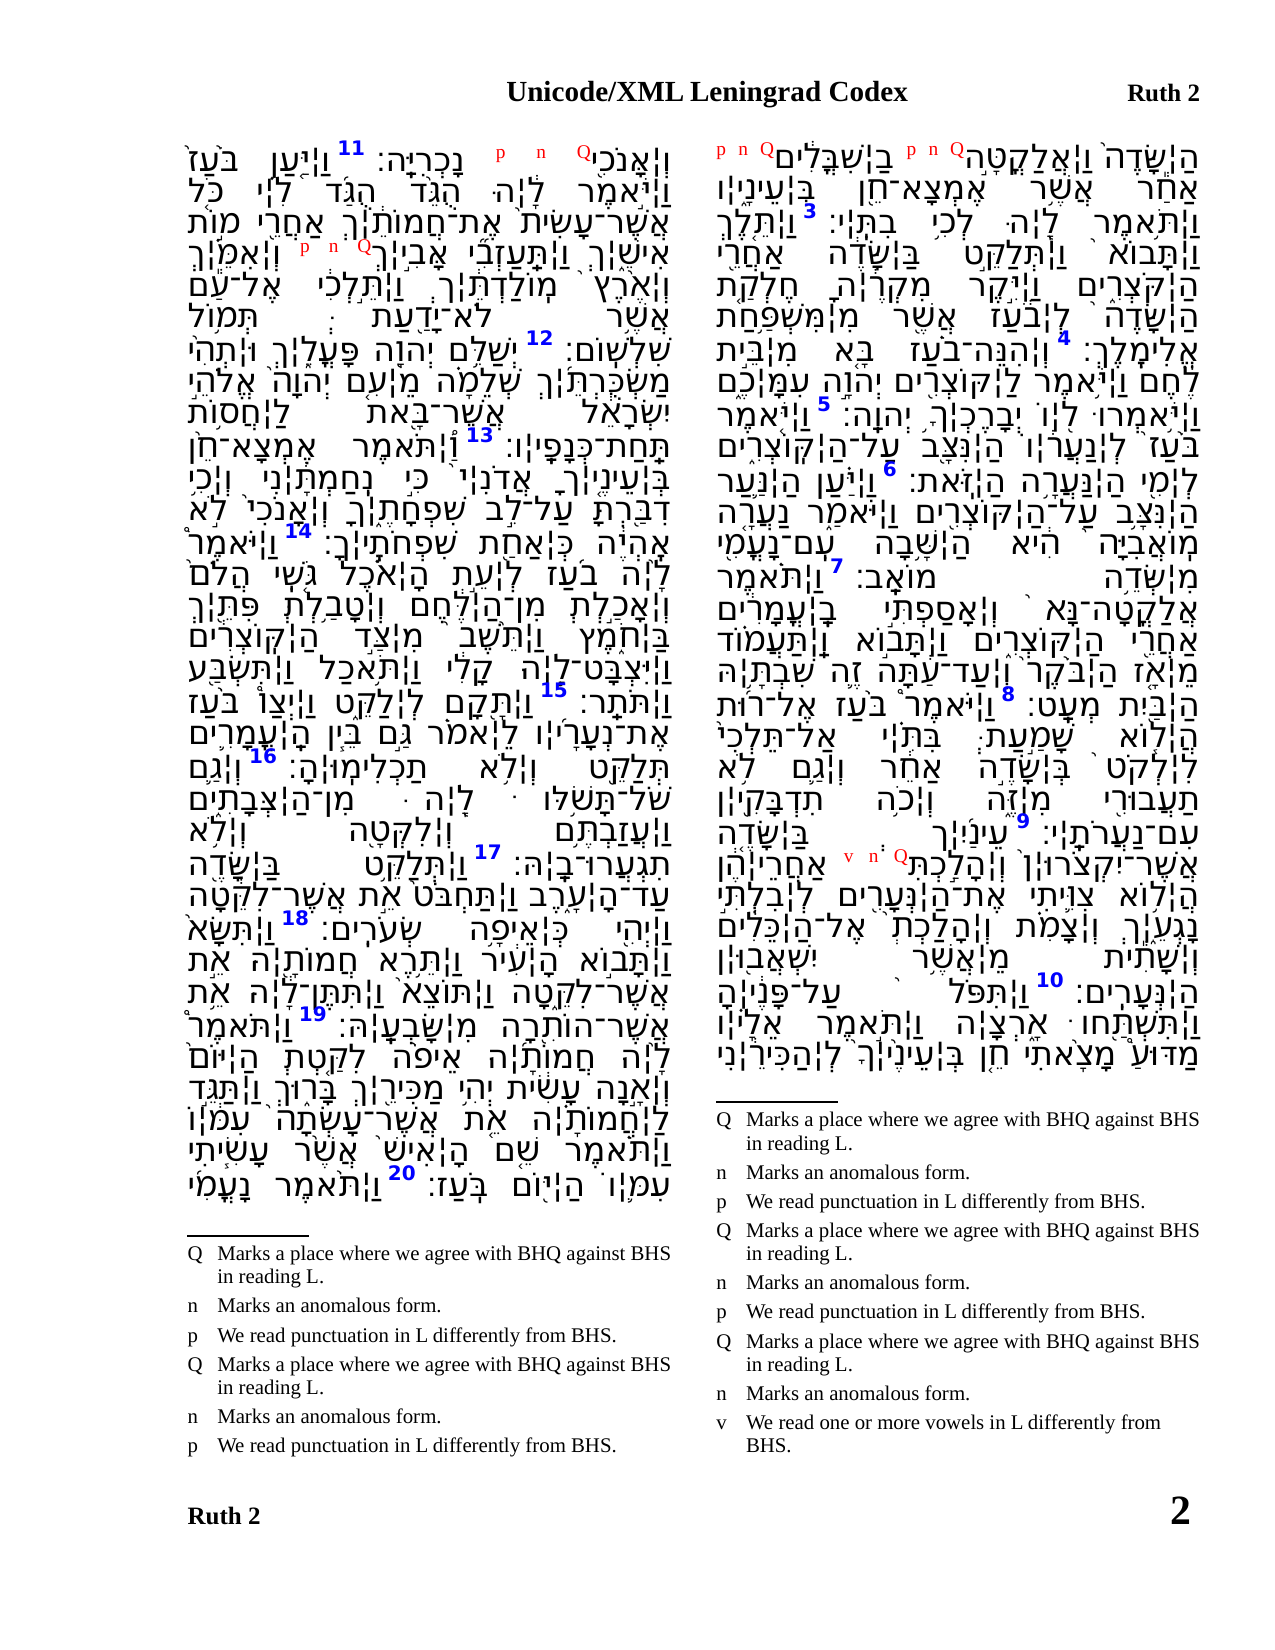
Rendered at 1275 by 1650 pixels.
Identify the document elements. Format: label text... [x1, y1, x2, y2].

text Marks a place where we agree with BHQ against BHS in reading L. [716, 1329, 1200, 1376]
text We read punctuation in L differently from BHS. [187, 1323, 671, 1347]
text Marks a place where we agree with BHQ against BHS in reading L. [187, 1242, 671, 1288]
text Marks an anomalous form. [187, 1294, 671, 1317]
text Marks an anomalous form. [716, 1161, 1200, 1184]
text Marks a place where we agree with BHQ against BHS in reading L. [187, 1353, 671, 1399]
text We read punctuation in L differently from BHS. [716, 1190, 1200, 1213]
text Marks an anomalous form. [716, 1271, 1200, 1294]
text We read punctuation in L differently from BHS. [187, 1434, 671, 1457]
text Marks an anomalous form. [716, 1382, 1200, 1405]
text 2 וּֽ¦לְ¦נָעֳמִ֞י מידע מוֹדַ֣ע לְ¦אִישָׁ֗¦הּ אִ֚ישׁ גִּבּ֣וֹר חַ֔יִל מִ¦מִּשְׁפַּ֖חַת אֱלִימֶ֑לֶךְ וּ¦שְׁמ֖¦וֹ בֹּֽעַז׃ 2 וַ¦תֹּאמֶר֩ ר֨וּת הַ¦מּוֹאֲבִיָּ֜ה אֶֽל־נָעֳמִ֗י אֵֽלְכָה־נָּ֤א הַ¦שָּׂדֶה֙ וַ¦אֲלַקֳטָּ֣ה בַ¦שִׁבֳּלִ֔ים אַחַ֕ר אֲשֶׁ֥ר אֶמְצָא־חֵ֖ן בְּ¦עֵינָ֑י¦ו וַ¦תֹּ֥אמֶר לָ֖¦הּ לְכִ֥י בִתִּֽ¦י׃ 3 וַ¦תֵּ֤לֶךְ וַ¦תָּבוֹא֙ וַ¦תְּלַקֵּ֣ט בַּ¦שָּׂדֶ֔ה אַחֲרֵ֖י הַ¦קֹּצְרִ֑ים וַ¦יִּ֣קֶר מִקְרֶ֔¦הָ חֶלְקַ֤ת הַ¦שָּׂדֶה֙ לְ¦בֹ֔עַז אֲשֶׁ֖ר מִ¦מִּשְׁפַּ֥חַת אֱלִימֶֽלֶךְ׃ 4 וְ¦הִנֵּה־בֹ֗עַז בָּ֚א מִ¦בֵּ֣ית לֶ֔חֶם וַ¦יֹּ֥אמֶר לַ¦קּוֹצְרִ֖ים יְהוָ֣ה עִמָּ¦כֶ֑ם וַ¦יֹּ֥אמְרוּ ל֖¦וֹ יְבָרֶכְ¦ךָ֥ יְהוָֽה׃ 5 וַ¦יֹּ֤אמֶר בֹּ֙עַז֙ לְ¦נַעֲר֔¦וֹ הַ¦נִּצָּ֖ב עַל־הַ¦קּֽוֹצְרִ֑ים לְ¦מִ֖י הַ¦נַּעֲרָ֥ה הַ¦זֹּֽאת׃ 6 וַ¦יַּ֗עַן הַ¦נַּ֛עַר הַ¦נִּצָּ֥ב עַל־הַ¦קּוֹצְרִ֖ים וַ¦יֹּאמַ֑ר נַעֲרָ֤ה מֽוֹאֲבִיָּה֙ הִ֔יא הַ¦שָּׁ֥בָה עִֽם־נָעֳמִ֖י מִ¦שְּׂדֵ֥ה מוֹאָֽב׃ 7 וַ¦תֹּ֗אמֶר אֲלַקֳטָה־נָּא֙ וְ¦אָסַפְתִּ֣י בָֽ¦עֳמָרִ֔ים אַחֲרֵ֖י הַ¦קּוֹצְרִ֑ים וַ¦תָּב֣וֹא וַֽ¦תַּעֲמ֗וֹד מֵ¦אָ֤ז הַ¦בֹּ֙קֶר֙ וְ¦עַד־עַ֔תָּה זֶ֛ה שִׁבְתָּ֥¦הּ הַ¦בַּ֖יִת מְעָֽט׃ 8 וַ¦יֹּאמֶר֩ בֹּ֨עַז אֶל־ר֜וּת הֲ¦ל֧וֹא שָׁמַ֣עַתְּ בִּתִּ֗¦י אַל־תֵּלְכִי֙ לִ¦לְקֹט֙ בְּ¦שָׂדֶ֣ה אַחֵ֔ר וְ¦גַ֛ם לֹ֥א תַעֲבוּרִ֖י מִ¦זֶּ֑ה וְ¦כֹ֥ה תִדְבָּקִ֖י¦ן עִם־נַעֲרֹתָֽ¦י׃ 9 עֵינַ֜יִ¦ךְ בַּ¦שָּׂדֶ֤ה אֲשֶׁר־יִקְצֹרוּ¦ן֙ וְ¦הָלַ֣כְתִּ אַחֲרֵי¦הֶ֔ן הֲ¦ל֥וֹא צִוִּ֛יתִי אֶת־הַ¦נְּעָרִ֖ים לְ¦בִלְתִּ֣י נָגְעֵ֑¦ךְ וְ¦צָמִ֗ת וְ¦הָלַכְתְּ֙ אֶל־הַ¦כֵּלִ֔ים וְ¦שָׁתִ֕ית מֵ¦אֲשֶׁ֥ר יִשְׁאֲב֖וּ¦ן הַ¦נְּעָרִֽים׃ 10 וַ¦תִּפֹּל֙ עַל־פָּנֶ֔י¦הָ וַ¦תִּשְׁתַּ֖חוּ אָ֑רְצָ¦ה וַ¦תֹּ֣אמֶר אֵלָ֗י¦ו מַדּוּעַ֩ מָצָ֨אתִי חֵ֤ן בְּ¦עֵינֶ֙י¦ךָ֙ לְ¦הַכִּירֵ֔¦נִי וְ¦אָּנֹכִ֖י נָכְרִיָּֽה׃ 11 וַ¦יַּ֤עַן בֹּ֙עַז֙ וַ¦יֹּ֣אמֶר לָ֔¦הּ הֻגֵּ֨ד הֻגַּ֜ד לִ֗¦י כֹּ֤ל אֲשֶׁר־עָשִׂית֙ אֶת־חֲמוֹתֵ֔¦ךְ אַחֲרֵ֖י מ֣וֹת אִישֵׁ֑¦ךְ וַ¦תַּֽעַזְבִ֞י אָּבִ֣י¦ךְ וְ¦אִמֵּ֗¦ךְ וְ¦אֶ֙רֶץ֙ מֽוֹלַדְתֵּ֔¦ךְ וַ¦תֵּ֣לְכִ֔י אֶל־עַ֕ם אֲשֶׁ֥ר לֹא־יָדַ֖עַתְּ תְּמ֥וֹל שִׁלְשֽׁוֹם׃ 12 יְשַׁלֵּ֥ם יְהוָ֖ה פָּעֳלֵ֑¦ךְ וּ¦תְהִ֨י מַשְׂכֻּרְתֵּ֜¦ךְ שְׁלֵמָ֗ה מֵ¦עִ֤ם יְהוָה֙ אֱלֹהֵ֣י יִשְׂרָאֵ֔ל אֲשֶׁר־בָּ֖את לַ¦חֲס֥וֹת תַּֽחַת־כְּנָפָֽי¦ו׃ 13 וַ֠¦תֹּאמֶר אֶמְצָא־חֵ֨ן בְּ¦עֵינֶ֤י¦ךָ אֲדֹנִ¦י֙ כִּ֣י נִֽחַמְתָּ֔¦נִי וְ¦כִ֥י דִבַּ֖רְתָּ עַל־לֵ֣ב שִׁפְחָתֶ֑¦ךָ וְ¦אָנֹכִי֙ לֹ֣א אֶֽהְיֶ֔ה כְּ¦אַחַ֖ת שִׁפְחֹתֶֽי¦ךָ׃ 14 וַ¦יֹּאמֶר֩ לָ֨¦ה בֹ֜עַז לְ¦עֵ֣ת הָ¦אֹ֗כֶל גֹּ֤שִֽׁי הֲלֹם֙ וְ¦אָכַ֣לְתְּ מִן־הַ¦לֶּ֔חֶם וְ¦טָבַ֥לְתְּ פִּתֵּ֖¦ךְ בַּ¦חֹ֑מֶץ וַ¦תֵּ֙שֶׁב֙ מִ¦צַּ֣ד הַ¦קּֽוֹצְרִ֔ים וַ¦יִּצְבָּט־לָ֣¦הּ קָלִ֔י וַ¦תֹּ֥אכַל וַ¦תִּשְׂבַּ֖ע וַ¦תֹּתַֽר׃ 15 וַ¦תָּ֖קָם לְ¦לַקֵּ֑ט וַ¦יְצַו֩ בֹּ֨עַז אֶת־נְעָרָ֜י¦ו לֵ¦אמֹ֗ר גַּ֣ם בֵּ֧ין הָֽ¦עֳמָרִ֛ים תְּלַקֵּ֖ט וְ¦לֹ֥א תַכְלִימֽוּ¦הָ׃ 16 וְ¦גַ֛ם שֹׁל־תָּשֹׁ֥לּוּ לָ֖¦הּ מִן־הַ¦צְּבָתִ֑ים וַ¦עֲזַבְתֶּ֥ם וְ¦לִקְּטָ֖ה וְ¦לֹ֥א תִגְעֲרוּ־בָֽ¦הּ׃ 17 וַ¦תְּלַקֵּ֥ט בַּ¦שָּׂדֶ֖ה עַד־הָ¦עָ֑רֶב וַ¦תַּחְבֹּט֙ אֵ֣ת אֲשֶׁר־לִקֵּ֔טָה וַ¦יְהִ֖י כְּ¦אֵיפָ֥ה שְׂעֹרִֽים׃ 18 וַ¦תִּשָּׂא֙ וַ¦תָּב֣וֹא הָ¦עִ֔יר וַ¦תֵּ֥רֶא חֲמוֹתָ֖¦הּ אֵ֣ת אֲשֶׁר־לִקֵּ֑טָה וַ¦תּוֹצֵא֙ וַ¦תִּתֶּן־לָ֔¦הּ אֵ֥ת אֲשֶׁר־הוֹתִ֖רָה מִ¦שָּׂבְעָֽ¦הּ׃ 19 וַ¦תֹּאמֶר֩ לָ֨¦הּ חֲמוֹתָ֜¦הּ אֵיפֹ֨ה לִקַּ֤טְתְּ הַ¦יּוֹם֙ וְ¦אָ֣נָה עָשִׂ֔ית יְהִ֥י מַכִּירֵ֖¦ךְ בָּר֑וּךְ וַ¦תַּגֵּ֣ד לַ¦חֲמוֹתָ֗¦הּ אֵ֤ת אֲשֶׁר־עָשְׂתָה֙ עִמּ֔¦וֹ וַ¦תֹּ֗אמֶר שֵׁ֤ם הָ¦אִישׁ֙ אֲשֶׁ֨ר עָשִׂ֧יתִי עִמּ֛¦וֹ הַ¦יּ֖וֹם בֹּֽעַז׃ 20 וַ¦תֹּ֨אמֶר נָעֳמִ֜י לְ¦כַלָּתָ֗¦הּ בָּר֥וּךְ הוּא֙ לַ¦יהוָ֔ה אֲשֶׁר֙ לֹא־עָזַ֣ב חַסְדּ֔¦וֹ אֶת־הַ¦חַיִּ֖ים וְ¦אֶת־הַ¦מֵּתִ֑ים וַ¦תֹּ֧אמֶר לָ֣¦הּ נָעֳמִ֗י קָר֥וֹב לָ֙¦נוּ֙ הָ¦אִ֔ישׁ מִֽ¦גֹּאֲלֵ֖¦נוּ הֽוּא׃ 21 וַ¦תֹּ֖אמֶר ר֣וּת הַ¦מּוֹאֲבִיָּ֑ה גַּ֣ם ׀ כִּי־אָמַ֣ר אֵלַ֗¦י עִם־הַ¦נְּעָרִ֤ים אֲשֶׁר־לִ¦י֙ תִּדְבָּקִ֔י¦ן עַ֣ד אִם־כִּלּ֔וּ אֵ֥ת כָּל־הַ¦קָּצִ֖יר אֲשֶׁר־לִֽ¦י׃ 22 וַ¦תֹּ֥אמֶר נָעֳמִ֖י אֶל־ר֣וּת כַּלָּתָ֑¦הּ ט֣וֹב בִּתִּ֗¦י כִּ֤י תֵֽצְאִי֙ עִם־נַ֣עֲרוֹתָ֔י¦ו וְ¦לֹ֥א יִפְגְּעוּ־בָ֖¦ךְ בְּ¦שָׂדֶ֥ה אַחֵֽר׃ 23 וַ¦תִּדְבַּ֞ק בְּ¦נַעֲר֥וֹת בֹּ֙עַז֙ לְ¦לַקֵּ֔ט עַד־כְּל֥וֹת קְצִֽיר־הַ¦שְּׂעֹרִ֖ים וּ¦קְצִ֣יר הַֽ¦חִטִּ֑ים וַ¦תֵּ֖שֶׁב אֶת־חֲמוֹתָֽ¦הּ׃ [716, 137, 1200, 1073]
text We read punctuation in L differently from BHS. [716, 1300, 1200, 1323]
text 2 וּֽ¦לְ¦נָעֳמִ֞י מידע מוֹדַ֣ע לְ¦אִישָׁ֗¦הּ אִ֚ישׁ גִּבּ֣וֹר חַ֔יִל מִ¦מִּשְׁפַּ֖חַת אֱלִימֶ֑לֶךְ וּ¦שְׁמ֖¦וֹ בֹּֽעַז׃ 2 וַ¦תֹּאמֶר֩ ר֨וּת הַ¦מּוֹאֲבִיָּ֜ה אֶֽל־נָעֳמִ֗י אֵֽלְכָה־נָּ֤א הַ¦שָּׂדֶה֙ וַ¦אֲלַקֳטָּ֣ה בַ¦שִׁבֳּלִ֔ים אַחַ֕ר אֲשֶׁ֥ר אֶמְצָא־חֵ֖ן בְּ¦עֵינָ֑י¦ו וַ¦תֹּ֥אמֶר לָ֖¦הּ לְכִ֥י בִתִּֽ¦י׃ 3 וַ¦תֵּ֤לֶךְ וַ¦תָּבוֹא֙ וַ¦תְּלַקֵּ֣ט בַּ¦שָּׂדֶ֔ה אַחֲרֵ֖י הַ¦קֹּצְרִ֑ים וַ¦יִּ֣קֶר מִקְרֶ֔¦הָ חֶלְקַ֤ת הַ¦שָּׂדֶה֙ לְ¦בֹ֔עַז אֲשֶׁ֖ר מִ¦מִּשְׁפַּ֥חַת אֱלִימֶֽלֶךְ׃ 4 וְ¦הִנֵּה־בֹ֗עַז בָּ֚א מִ¦בֵּ֣ית לֶ֔חֶם וַ¦יֹּ֥אמֶר לַ¦קּוֹצְרִ֖ים יְהוָ֣ה עִמָּ¦כֶ֑ם וַ¦יֹּ֥אמְרוּ ל֖¦וֹ יְבָרֶכְ¦ךָ֥ יְהוָֽה׃ 5 וַ¦יֹּ֤אמֶר בֹּ֙עַז֙ לְ¦נַעֲר֔¦וֹ הַ¦נִּצָּ֖ב עַל־הַ¦קּֽוֹצְרִ֑ים לְ¦מִ֖י הַ¦נַּעֲרָ֥ה הַ¦זֹּֽאת׃ 6 וַ¦יַּ֗עַן הַ¦נַּ֛עַר הַ¦נִּצָּ֥ב עַל־הַ¦קּוֹצְרִ֖ים וַ¦יֹּאמַ֑ר נַעֲרָ֤ה מֽוֹאֲבִיָּה֙ הִ֔יא הַ¦שָּׁ֥בָה עִֽם־נָעֳמִ֖י מִ¦שְּׂדֵ֥ה מוֹאָֽב׃ 7 וַ¦תֹּ֗אמֶר אֲלַקֳטָה־נָּא֙ וְ¦אָסַפְתִּ֣י בָֽ¦עֳמָרִ֔ים אַחֲרֵ֖י הַ¦קּוֹצְרִ֑ים וַ¦תָּב֣וֹא וַֽ¦תַּעֲמ֗וֹד מֵ¦אָ֤ז הַ¦בֹּ֙קֶר֙ וְ¦עַד־עַ֔תָּה זֶ֛ה שִׁבְתָּ֥¦הּ הַ¦בַּ֖יִת מְעָֽט׃ 8 וַ¦יֹּאמֶר֩ בֹּ֨עַז אֶל־ר֜וּת הֲ¦ל֧וֹא שָׁמַ֣עַתְּ בִּתִּ֗¦י אַל־תֵּלְכִי֙ לִ¦לְקֹט֙ בְּ¦שָׂדֶ֣ה אַחֵ֔ר וְ¦גַ֛ם לֹ֥א תַעֲבוּרִ֖י מִ¦זֶּ֑ה וְ¦כֹ֥ה תִדְבָּקִ֖י¦ן עִם־נַעֲרֹתָֽ¦י׃ 9 עֵינַ֜יִ¦ךְ בַּ¦שָּׂדֶ֤ה אֲשֶׁר־יִקְצֹרוּ¦ן֙ וְ¦הָלַ֣כְתִּ אַחֲרֵי¦הֶ֔ן הֲ¦ל֥וֹא צִוִּ֛יתִי אֶת־הַ¦נְּעָרִ֖ים לְ¦בִלְתִּ֣י נָגְעֵ֑¦ךְ וְ¦צָמִ֗ת וְ¦הָלַכְתְּ֙ אֶל־הַ¦כֵּלִ֔ים וְ¦שָׁתִ֕ית מֵ¦אֲשֶׁ֥ר יִשְׁאֲב֖וּ¦ן הַ¦נְּעָרִֽים׃ 10 וַ¦תִּפֹּל֙ עַל־פָּנֶ֔י¦הָ וַ¦תִּשְׁתַּ֖חוּ אָ֑רְצָ¦ה וַ¦תֹּ֣אמֶר אֵלָ֗י¦ו מַדּוּעַ֩ מָצָ֨אתִי חֵ֤ן בְּ¦עֵינֶ֙י¦ךָ֙ לְ¦הַכִּירֵ֔¦נִי וְ¦אָּנֹכִ֖י נָכְרִיָּֽה׃ 11 וַ¦יַּ֤עַן בֹּ֙עַז֙ וַ¦יֹּ֣אמֶר לָ֔¦הּ הֻגֵּ֨ד הֻגַּ֜ד לִ֗¦י כֹּ֤ל אֲשֶׁר־עָשִׂית֙ אֶת־חֲמוֹתֵ֔¦ךְ אַחֲרֵ֖י מ֣וֹת אִישֵׁ֑¦ךְ וַ¦תַּֽעַזְבִ֞י אָּבִ֣י¦ךְ וְ¦אִמֵּ֗¦ךְ וְ¦אֶ֙רֶץ֙ מֽוֹלַדְתֵּ֔¦ךְ וַ¦תֵּ֣לְכִ֔י אֶל־עַ֕ם אֲשֶׁ֥ר לֹא־יָדַ֖עַתְּ תְּמ֥וֹל שִׁלְשֽׁוֹם׃ 12 יְשַׁלֵּ֥ם יְהוָ֖ה פָּעֳלֵ֑¦ךְ וּ¦תְהִ֨י מַשְׂכֻּרְתֵּ֜¦ךְ שְׁלֵמָ֗ה מֵ¦עִ֤ם יְהוָה֙ אֱלֹהֵ֣י יִשְׂרָאֵ֔ל אֲשֶׁר־בָּ֖את לַ¦חֲס֥וֹת תַּֽחַת־כְּנָפָֽי¦ו׃ 13 וַ֠¦תֹּאמֶר אֶמְצָא־חֵ֨ן בְּ¦עֵינֶ֤י¦ךָ אֲדֹנִ¦י֙ כִּ֣י נִֽחַמְתָּ֔¦נִי וְ¦כִ֥י דִבַּ֖רְתָּ עַל־לֵ֣ב שִׁפְחָתֶ֑¦ךָ וְ¦אָנֹכִי֙ לֹ֣א אֶֽהְיֶ֔ה כְּ¦אַחַ֖ת שִׁפְחֹתֶֽי¦ךָ׃ 14 וַ¦יֹּאמֶר֩ לָ֨¦ה בֹ֜עַז לְ¦עֵ֣ת הָ¦אֹ֗כֶל גֹּ֤שִֽׁי הֲלֹם֙ וְ¦אָכַ֣לְתְּ מִן־הַ¦לֶּ֔חֶם וְ¦טָבַ֥לְתְּ פִּתֵּ֖¦ךְ בַּ¦חֹ֑מֶץ וַ¦תֵּ֙שֶׁב֙ מִ¦צַּ֣ד הַ¦קּֽוֹצְרִ֔ים וַ¦יִּצְבָּט־לָ֣¦הּ קָלִ֔י וַ¦תֹּ֥אכַל וַ¦תִּשְׂבַּ֖ע וַ¦תֹּתַֽר׃ 15 וַ¦תָּ֖קָם לְ¦לַקֵּ֑ט וַ¦יְצַו֩ בֹּ֨עַז אֶת־נְעָרָ֜י¦ו לֵ¦אמֹ֗ר גַּ֣ם בֵּ֧ין הָֽ¦עֳמָרִ֛ים תְּלַקֵּ֖ט וְ¦לֹ֥א תַכְלִימֽוּ¦הָ׃ 16 וְ¦גַ֛ם שֹׁל־תָּשֹׁ֥לּוּ לָ֖¦הּ מִן־הַ¦צְּבָתִ֑ים וַ¦עֲזַבְתֶּ֥ם וְ¦לִקְּטָ֖ה וְ¦לֹ֥א תִגְעֲרוּ־בָֽ¦הּ׃ 17 וַ¦תְּלַקֵּ֥ט בַּ¦שָּׂדֶ֖ה עַד־הָ¦עָ֑רֶב וַ¦תַּחְבֹּט֙ אֵ֣ת אֲשֶׁר־לִקֵּ֔טָה וַ¦יְהִ֖י כְּ¦אֵיפָ֥ה שְׂעֹרִֽים׃ 18 וַ¦תִּשָּׂא֙ וַ¦תָּב֣וֹא הָ¦עִ֔יר וַ¦תֵּ֥רֶא חֲמוֹתָ֖¦הּ אֵ֣ת אֲשֶׁר־לִקֵּ֑טָה וַ¦תּוֹצֵא֙ וַ¦תִּתֶּן־לָ֔¦הּ אֵ֥ת אֲשֶׁר־הוֹתִ֖רָה מִ¦שָּׂבְעָֽ¦הּ׃ 19 וַ¦תֹּאמֶר֩ לָ֨¦הּ חֲמוֹתָ֜¦הּ אֵיפֹ֨ה לִקַּ֤טְתְּ הַ¦יּוֹם֙ וְ¦אָ֣נָה עָשִׂ֔ית יְהִ֥י מַכִּירֵ֖¦ךְ בָּר֑וּךְ וַ¦תַּגֵּ֣ד לַ¦חֲמוֹתָ֗¦הּ אֵ֤ת אֲשֶׁר־עָשְׂתָה֙ עִמּ֔¦וֹ וַ¦תֹּ֗אמֶר שֵׁ֤ם הָ¦אִישׁ֙ אֲשֶׁ֨ר עָשִׂ֧יתִי עִמּ֛¦וֹ הַ¦יּ֖וֹם בֹּֽעַז׃ 20 וַ¦תֹּ֨אמֶר נָעֳמִ֜י לְ¦כַלָּתָ֗¦הּ בָּר֥וּךְ הוּא֙ לַ¦יהוָ֔ה אֲשֶׁר֙ לֹא־עָזַ֣ב חַסְדּ֔¦וֹ אֶת־הַ¦חַיִּ֖ים וְ¦אֶת־הַ¦מֵּתִ֑ים וַ¦תֹּ֧אמֶר לָ֣¦הּ נָעֳמִ֗י קָר֥וֹב לָ֙¦נוּ֙ הָ¦אִ֔ישׁ מִֽ¦גֹּאֲלֵ֖¦נוּ הֽוּא׃ 21 וַ¦תֹּ֖אמֶר ר֣וּת הַ¦מּוֹאֲבִיָּ֑ה גַּ֣ם ׀ כִּי־אָמַ֣ר אֵלַ֗¦י עִם־הַ¦נְּעָרִ֤ים אֲשֶׁר־לִ¦י֙ תִּדְבָּקִ֔י¦ן עַ֣ד אִם־כִּלּ֔וּ אֵ֥ת כָּל־הַ¦קָּצִ֖יר אֲשֶׁר־לִֽ¦י׃ 22 וַ¦תֹּ֥אמֶר נָעֳמִ֖י אֶל־ר֣וּת כַּלָּתָ֑¦הּ ט֣וֹב בִּתִּ֗¦י כִּ֤י תֵֽצְאִי֙ עִם־נַ֣עֲרוֹתָ֔י¦ו וְ¦לֹ֥א יִפְגְּעוּ־בָ֖¦ךְ בְּ¦שָׂדֶ֥ה אַחֵֽר׃ 23 וַ¦תִּדְבַּ֞ק בְּ¦נַעֲר֥וֹת בֹּ֙עַז֙ לְ¦לַקֵּ֔ט עַד־כְּל֥וֹת קְצִֽיר־הַ¦שְּׂעֹרִ֖ים וּ¦קְצִ֣יר הַֽ¦חִטִּ֑ים וַ¦תֵּ֖שֶׁב אֶת־חֲמוֹתָֽ¦הּ׃ [187, 137, 671, 1204]
text We read one or more vowels in L differently from BHS. [716, 1411, 1200, 1457]
text Marks an anomalous form. [187, 1405, 671, 1428]
text Marks a place where we agree with BHQ against BHS in reading L. [716, 1108, 1200, 1154]
text Marks a place where we agree with BHQ against BHS in reading L. [716, 1219, 1200, 1265]
